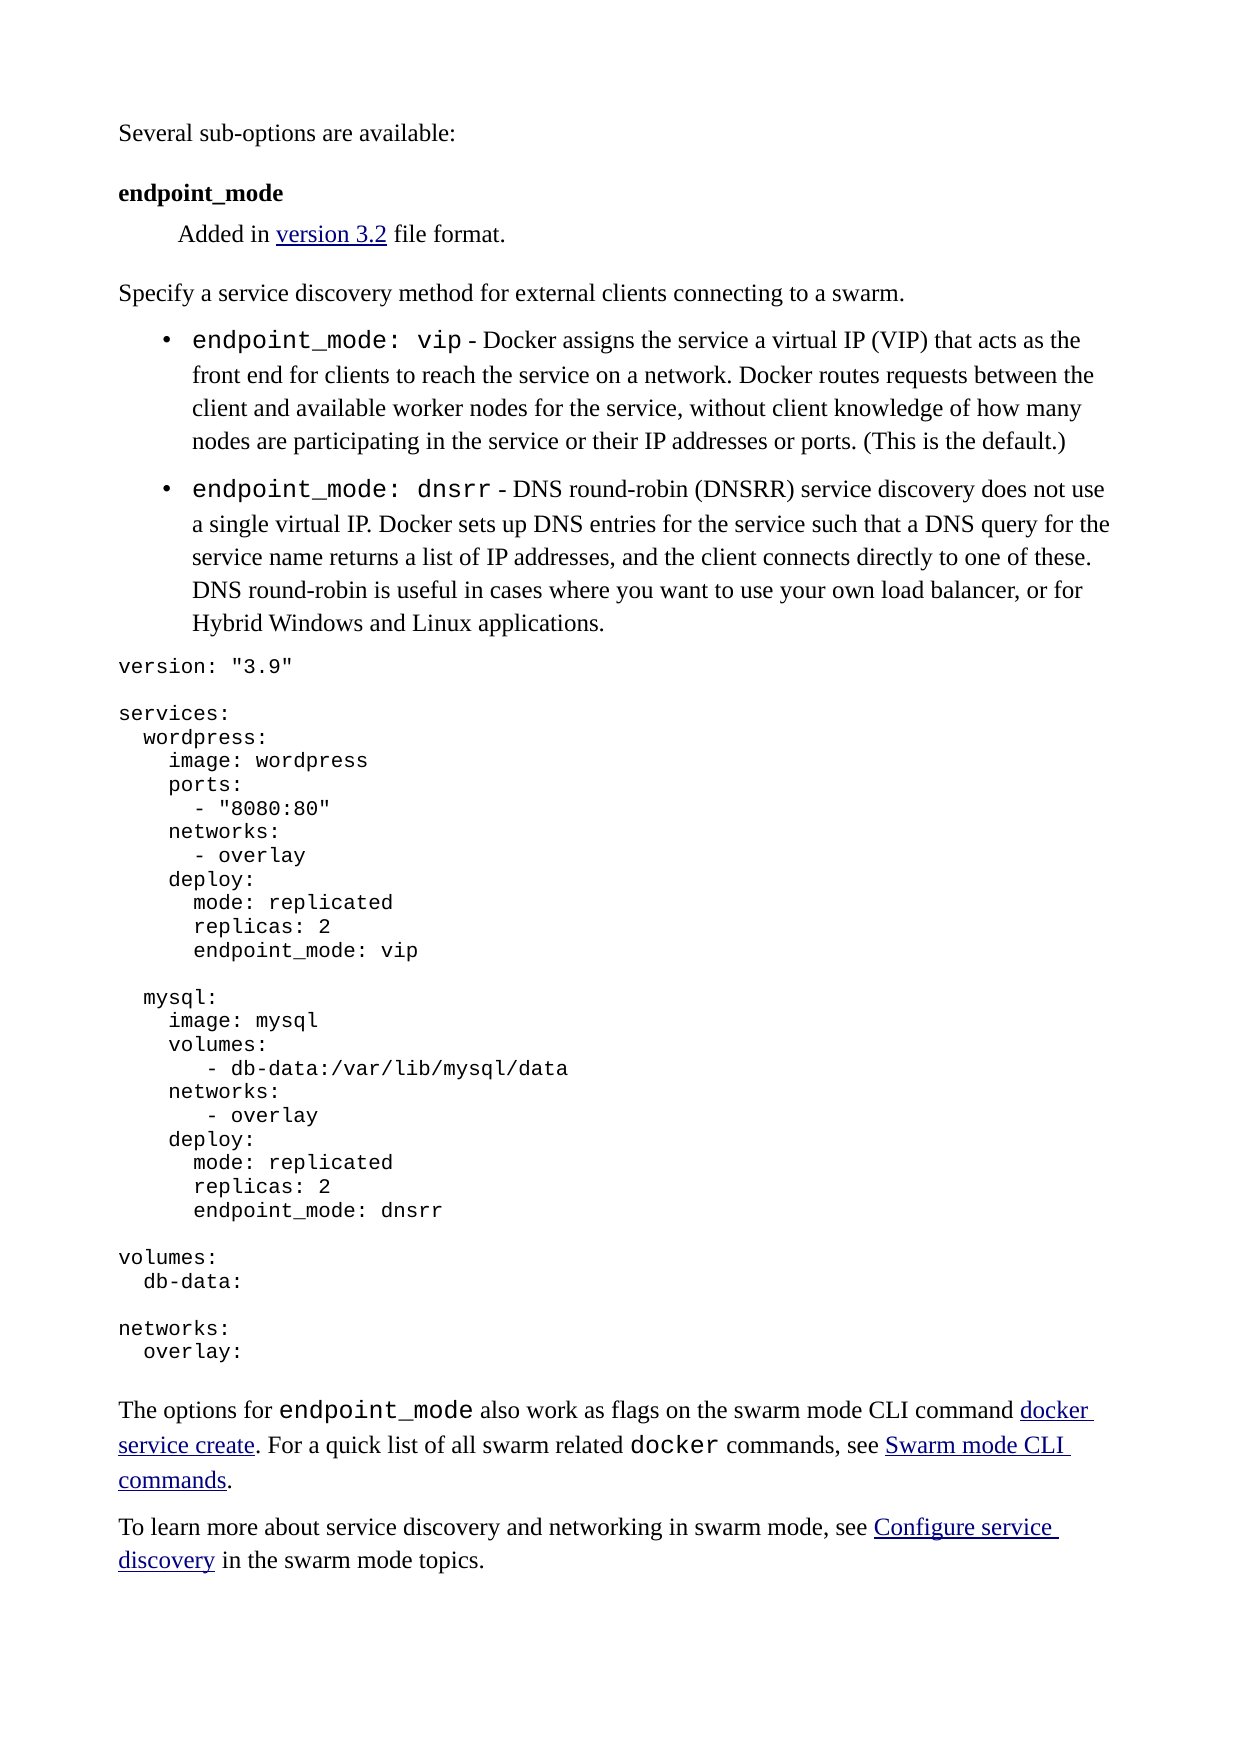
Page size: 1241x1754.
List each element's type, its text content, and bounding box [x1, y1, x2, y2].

text Several sub-options are available: [118, 118, 1122, 147]
text - db-data:/var/lib/mysql/data [118, 1058, 1122, 1081]
text replicas: 2 [118, 916, 1122, 939]
text image: mysql [118, 1011, 1122, 1034]
text mysql: [118, 987, 1122, 1011]
text deploy: [118, 1129, 1122, 1152]
text The options for endpoint_mode also work as flags on the swarm mode CLI command docker service create. For a quick list of all swarm related docker commands, see Swarm mode CLI commands. [118, 1395, 1122, 1494]
text deploy: [118, 869, 1122, 892]
text - "8080:80" [118, 798, 1122, 821]
text version: "3.9" [118, 656, 1122, 679]
text mode: replicated [118, 892, 1122, 916]
text volumes: [118, 1034, 1122, 1058]
text networks: [118, 1318, 1122, 1342]
text Added in version 3.2 file format. [177, 219, 1063, 248]
text wordpress: [118, 727, 1122, 750]
text replicas: 2 [118, 1176, 1122, 1200]
text endpoint_mode: dnsrr [118, 1200, 1122, 1223]
text volumes: [118, 1247, 1122, 1271]
text - overlay [118, 845, 1122, 869]
text services: [118, 703, 1122, 727]
text mode: replicated [118, 1152, 1122, 1176]
text db-data: [118, 1271, 1122, 1294]
text image: wordpress [118, 750, 1122, 774]
subtitle endpoint_mode [118, 178, 1122, 207]
text overlay: [118, 1342, 1122, 1365]
text networks: [118, 1081, 1122, 1105]
list endpoint_mode: vip - Docker assigns the service a virtual IP (VIP) that acts as the front end for clients to reach the service on a network. Docker routes requests between the client and available worker nodes for the service, without client knowledge of how many nodes are participating in the service or their IP addresses or ports. (This is the default.) [162, 325, 1122, 455]
text - overlay [118, 1105, 1122, 1129]
list endpoint_mode: dnsrr - DNS round-robin (DNSRR) service discovery does not use a single virtual IP. Docker sets up DNS entries for the service such that a DNS query for the service name returns a list of IP addresses, and the client connects directly to one of these. DNS round-robin is useful in cases where you want to use your own load balancer, or for Hybrid Windows and Linux applications. [162, 474, 1122, 637]
text Specify a service discovery method for external clients connecting to a swarm. [118, 278, 1122, 306]
text ports: [118, 774, 1122, 798]
text To learn more about service discovery and networking in swarm mode, see Configure service discovery in the swarm mode topics. [118, 1512, 1122, 1574]
text networks: [118, 821, 1122, 845]
text endpoint_mode: vip [118, 939, 1122, 963]
